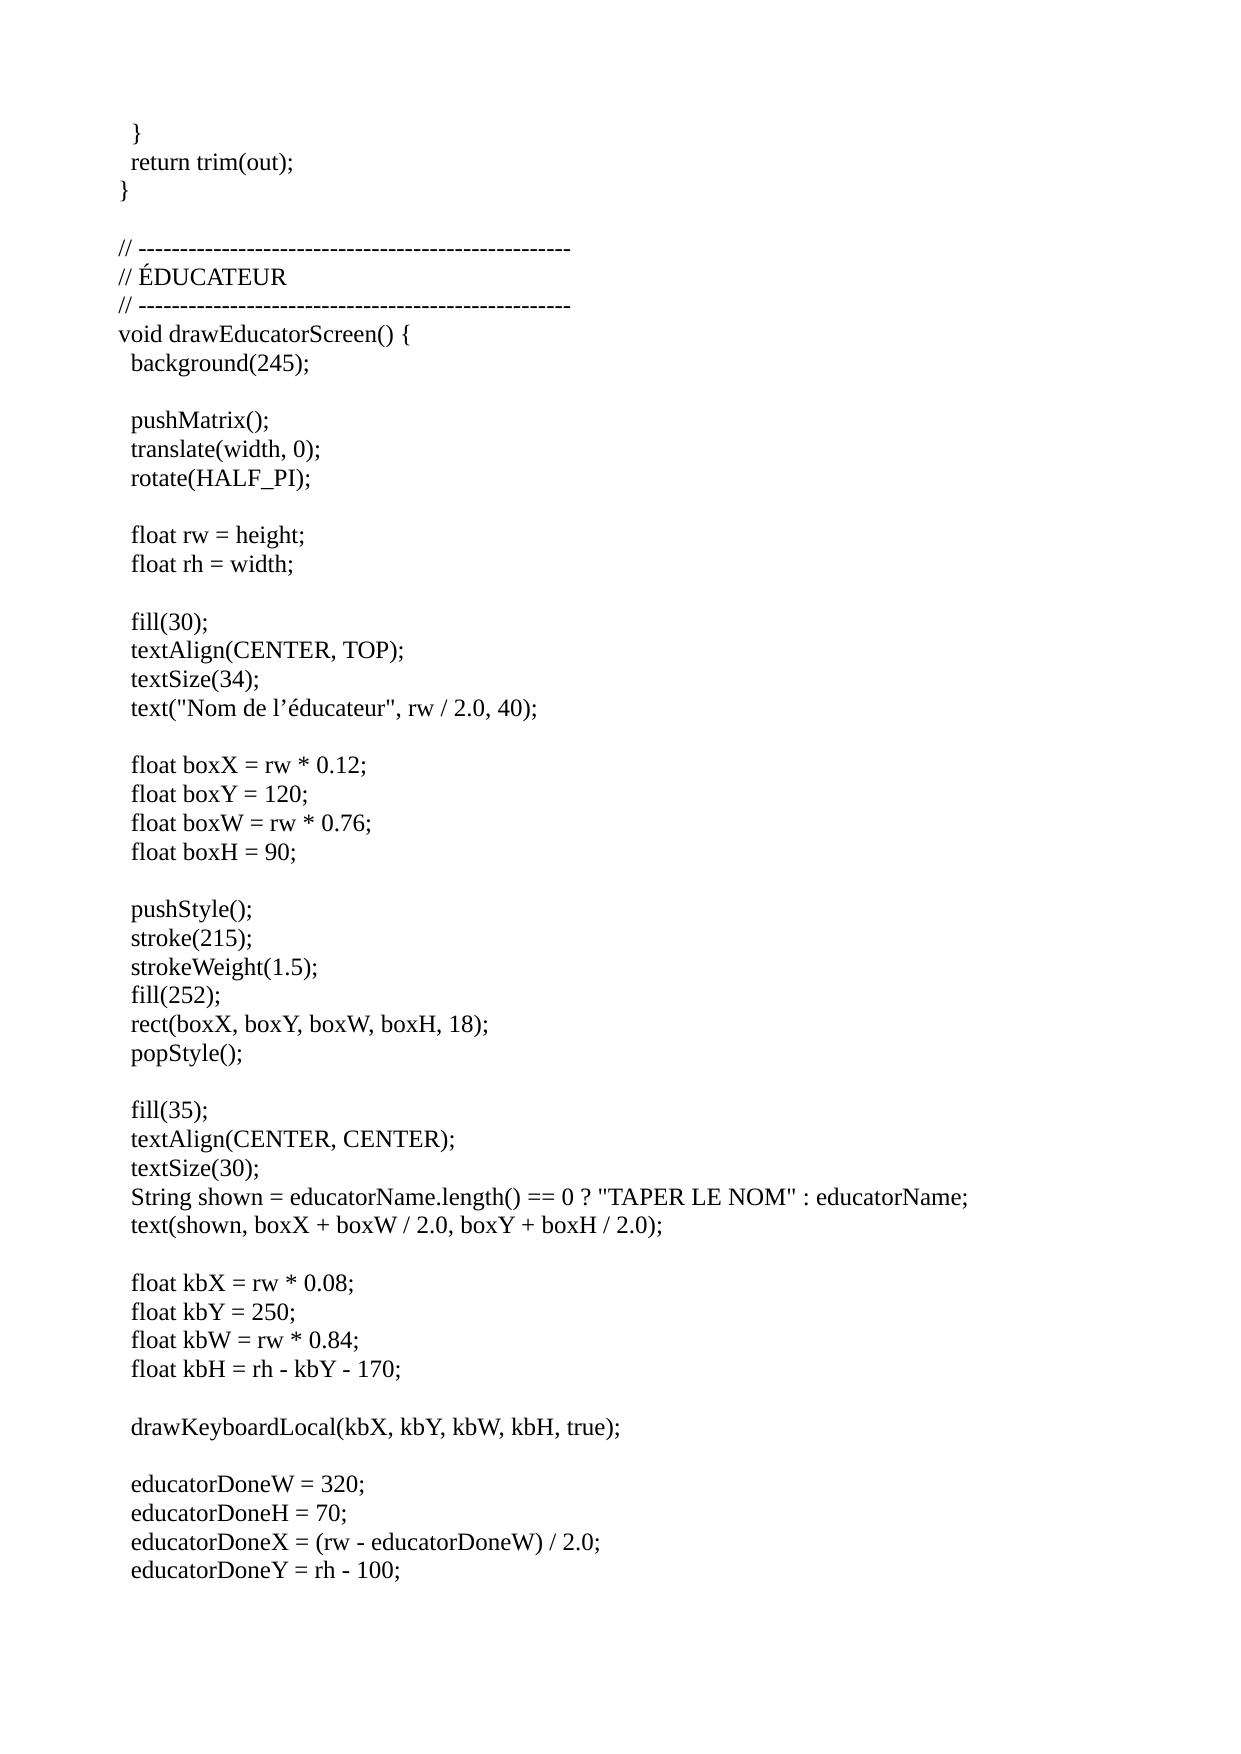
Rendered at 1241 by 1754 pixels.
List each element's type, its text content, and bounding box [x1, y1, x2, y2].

text // ---------------------------------------------------- [118, 233, 1122, 262]
text rect(boxX, boxY, boxW, boxH, 18); [118, 1009, 1122, 1038]
text text("Nom de l’éducateur", rw / 2.0, 40); [118, 693, 1122, 722]
text float boxX = rw * 0.12; [118, 751, 1122, 779]
text textSize(30); [118, 1153, 1122, 1182]
text educatorDoneW = 320; [118, 1469, 1122, 1498]
text stroke(215); [118, 923, 1122, 952]
text fill(252); [118, 981, 1122, 1009]
text } [118, 176, 1122, 204]
text educatorDoneY = rh - 100; [118, 1556, 1122, 1584]
text float boxY = 120; [118, 779, 1122, 808]
text educatorDoneH = 70; [118, 1498, 1122, 1527]
text fill(30); [118, 607, 1122, 636]
text // ---------------------------------------------------- [118, 291, 1122, 319]
text float rh = width; [118, 549, 1122, 578]
text void drawEducatorScreen() { [118, 319, 1122, 348]
text textAlign(CENTER, TOP); [118, 636, 1122, 664]
text float kbX = rw * 0.08; [118, 1268, 1122, 1297]
text fill(35); [118, 1096, 1122, 1124]
text float kbH = rh - kbY - 170; [118, 1354, 1122, 1383]
text rotate(HALF_PI); [118, 463, 1122, 492]
text popStyle(); [118, 1038, 1122, 1067]
text return trim(out); [118, 147, 1122, 176]
text float rw = height; [118, 521, 1122, 549]
text drawKeyboardLocal(kbX, kbY, kbW, kbH, true); [118, 1412, 1122, 1441]
text float boxW = rw * 0.76; [118, 808, 1122, 837]
text float kbY = 250; [118, 1297, 1122, 1326]
text translate(width, 0); [118, 434, 1122, 463]
text pushMatrix(); [118, 406, 1122, 434]
text String shown = educatorName.length() == 0 ? "TAPER LE NOM" : educatorName; [118, 1182, 1122, 1211]
text pushStyle(); [118, 894, 1122, 923]
text background(245); [118, 348, 1122, 377]
text text(shown, boxX + boxW / 2.0, boxY + boxH / 2.0); [118, 1211, 1122, 1239]
text strokeWeight(1.5); [118, 952, 1122, 981]
text } [118, 118, 1122, 147]
text textSize(34); [118, 664, 1122, 693]
text // ÉDUCATEUR [118, 262, 1122, 291]
text float boxH = 90; [118, 837, 1122, 866]
text educatorDoneX = (rw - educatorDoneW) / 2.0; [118, 1527, 1122, 1556]
text textAlign(CENTER, CENTER); [118, 1124, 1122, 1153]
text float kbW = rw * 0.84; [118, 1326, 1122, 1354]
